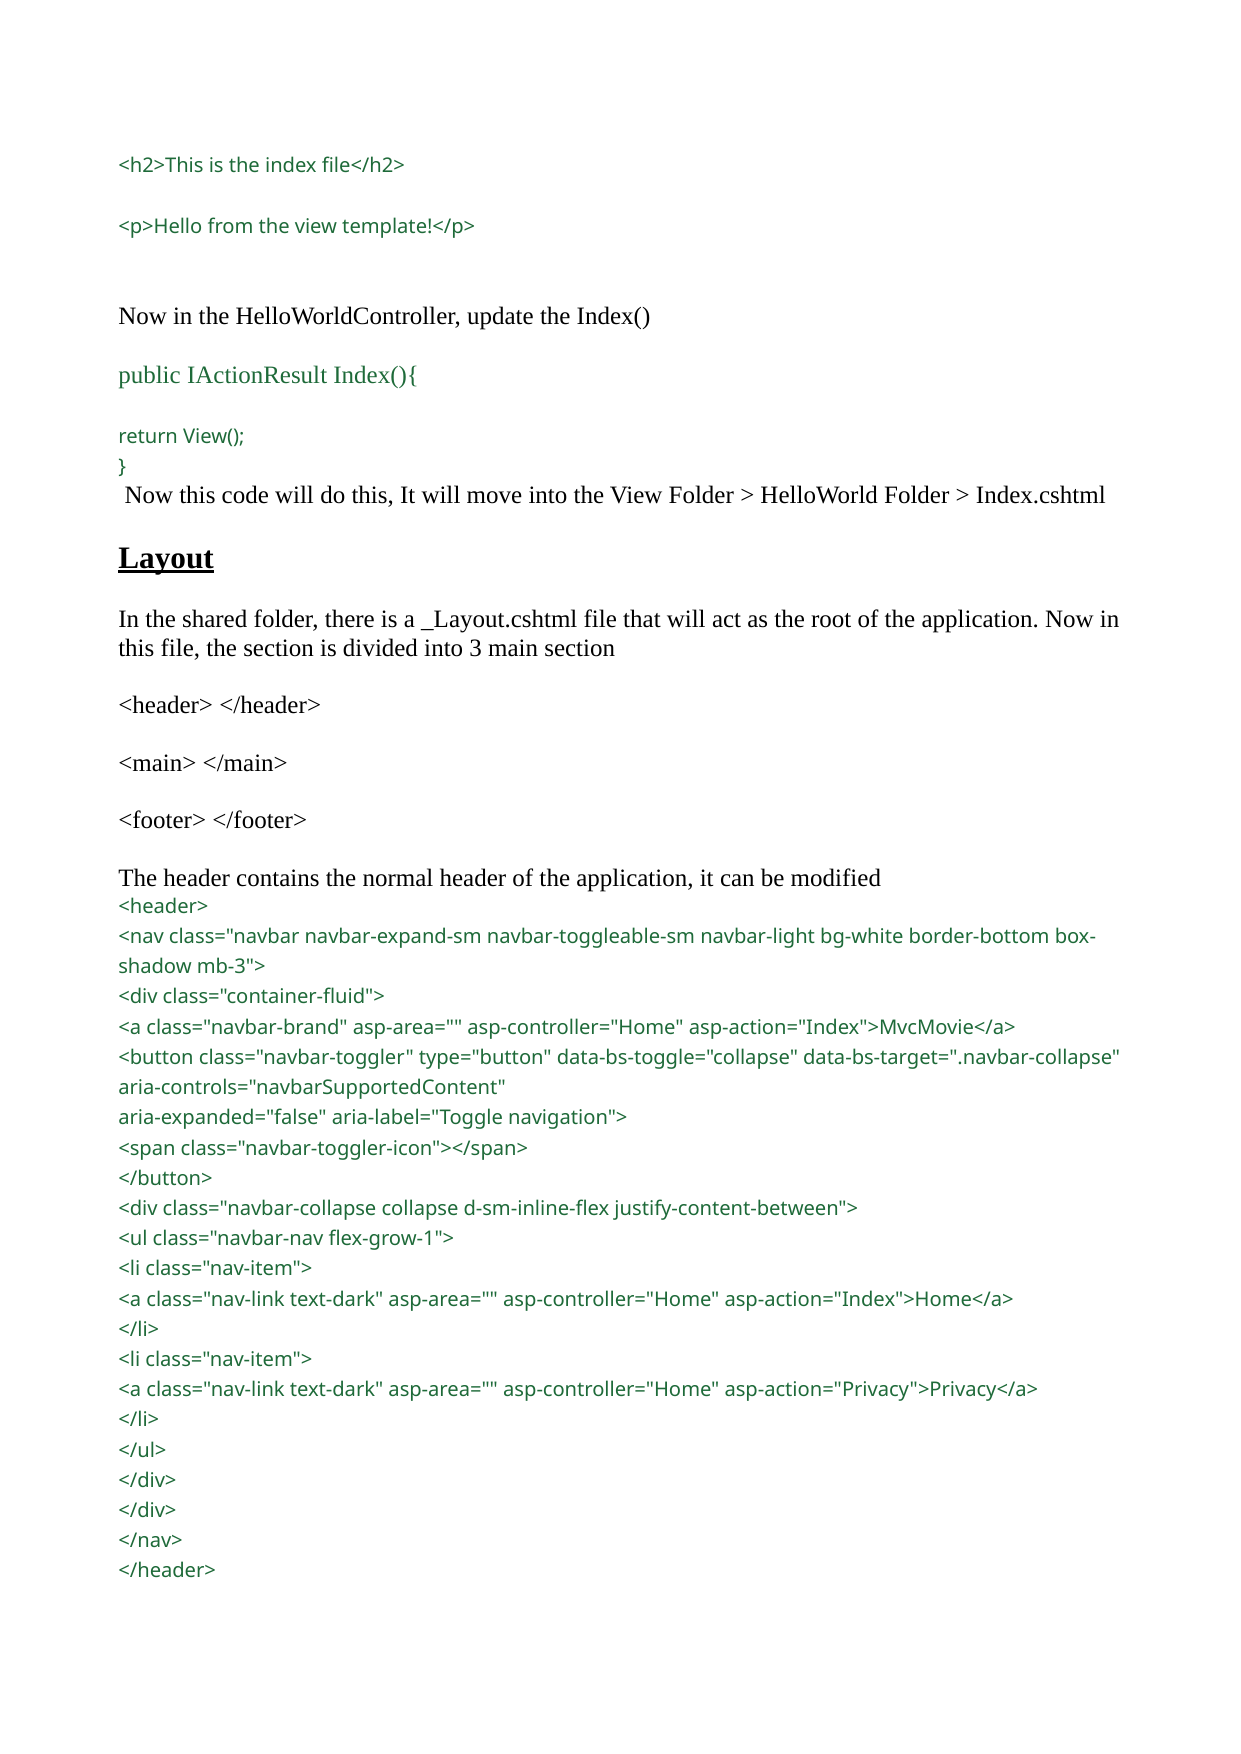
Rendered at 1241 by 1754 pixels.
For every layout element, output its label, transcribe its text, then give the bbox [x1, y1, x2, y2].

text </nav> [118, 1523, 1122, 1553]
text Layout [118, 539, 1122, 575]
text } [118, 449, 1122, 479]
text </li> [118, 1312, 1122, 1342]
text <footer> </footer> [118, 806, 1122, 834]
text </div> [118, 1463, 1122, 1493]
text <li class="nav-item"> [118, 1342, 1122, 1372]
text Now this code will do this, It will move into the View Folder > HelloWorld Folder > Index.cshtml [118, 479, 1122, 509]
text </li> [118, 1402, 1122, 1433]
text In the shared folder, there is a _Layout.cshtml file that will act as the root of the application. Now in this file, the section is divided into 3 main section [118, 604, 1122, 662]
text <h2>This is the index file</h2> [118, 148, 1122, 178]
text <li class="nav-item"> [118, 1251, 1122, 1282]
text aria-expanded="false" aria-label="Toggle navigation"> [118, 1100, 1122, 1131]
text <button class="navbar-toggler" type="button" data-bs-toggle="collapse" data-bs-target=".navbar-collapse" aria-controls="navbarSupportedContent" [118, 1040, 1122, 1100]
text </header> [118, 1553, 1122, 1584]
text <main> </main> [118, 748, 1122, 777]
text </div> [118, 1493, 1122, 1523]
text </button> [118, 1161, 1122, 1191]
text public IActionResult Index(){ [118, 359, 1122, 389]
text <a class="nav-link text-dark" asp-area="" asp-controller="Home" asp-action="Index">Home</a> [118, 1282, 1122, 1312]
text <header> [118, 892, 1122, 919]
text Now in the HelloWorldController, update the Index() [118, 239, 1122, 329]
text return View(); [118, 419, 1122, 449]
text <ul class="navbar-nav flex-grow-1"> [118, 1221, 1122, 1251]
text <nav class="navbar navbar-expand-sm navbar-toggleable-sm navbar-light bg-white border-bottom box-shadow mb-3"> [118, 919, 1122, 979]
text The header contains the normal header of the application, it can be modified [118, 863, 1122, 892]
text <a class="nav-link text-dark" asp-area="" asp-controller="Home" asp-action="Privacy">Privacy</a> [118, 1372, 1122, 1402]
text <div class="container-fluid"> [118, 979, 1122, 1010]
text <div class="navbar-collapse collapse d-sm-inline-flex justify-content-between"> [118, 1191, 1122, 1221]
text <a class="navbar-brand" asp-area="" asp-controller="Home" asp-action="Index">MvcMovie</a> [118, 1010, 1122, 1040]
text <span class="navbar-toggler-icon"></span> [118, 1131, 1122, 1161]
text </ul> [118, 1433, 1122, 1463]
text <p>Hello from the view template!</p> [118, 209, 1122, 239]
text <header> </header> [118, 691, 1122, 719]
